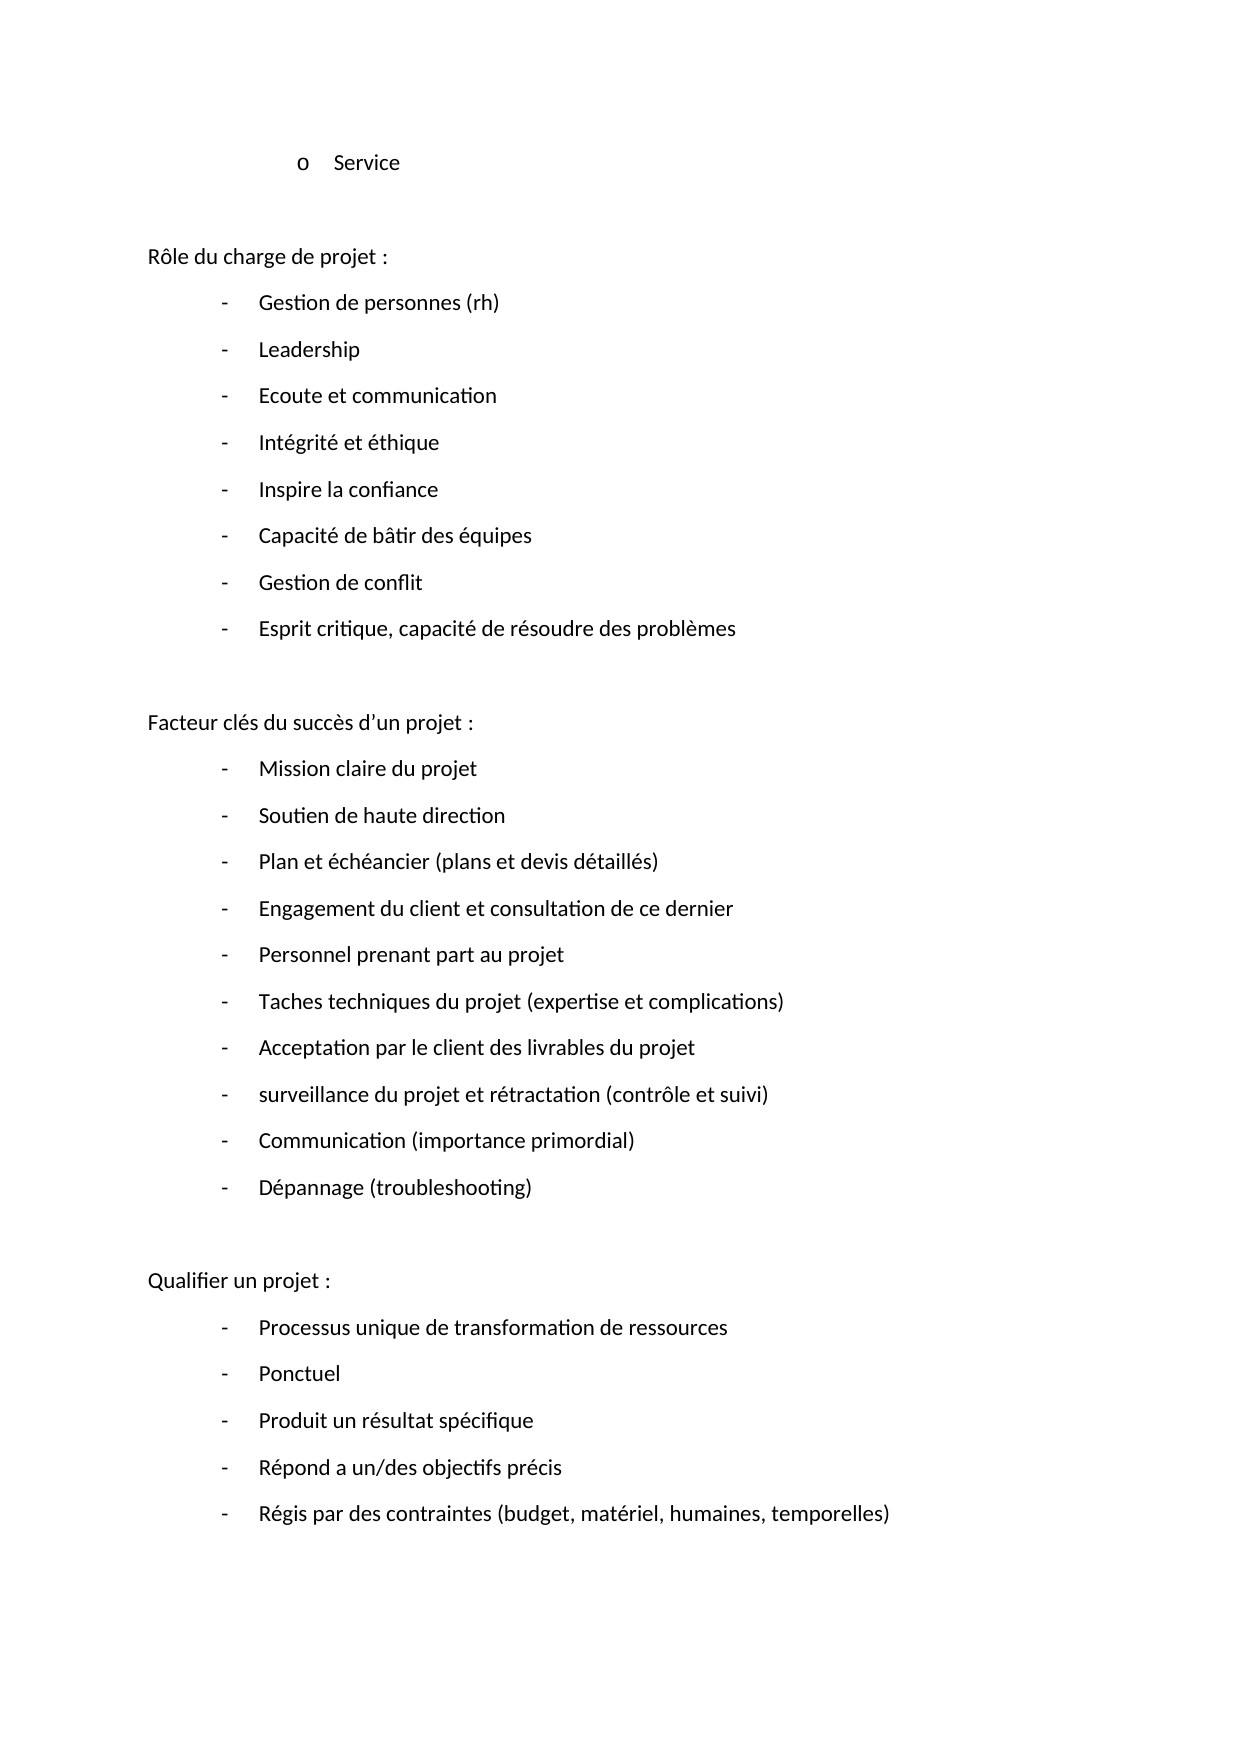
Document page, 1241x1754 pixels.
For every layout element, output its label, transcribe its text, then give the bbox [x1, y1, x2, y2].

list Taches techniques du projet (expertise et complications) [221, 987, 1093, 1015]
list Produit un résultat spécifique [221, 1406, 1093, 1434]
list Esprit critique, capacité de résoudre des problèmes [221, 614, 1093, 642]
text Rôle du charge de projet : [148, 242, 1093, 270]
list Processus unique de transformation de ressources [221, 1313, 1093, 1341]
list Service [296, 148, 1093, 177]
list Dépannage (troubleshooting) [221, 1173, 1093, 1201]
list Intégrité et éthique [221, 428, 1093, 456]
list Soutien de haute direction [221, 801, 1093, 829]
list Capacité de bâtir des équipes [221, 521, 1093, 549]
list Acceptation par le client des livrables du projet [221, 1033, 1093, 1062]
text Qualifier un projet : [148, 1266, 1093, 1294]
list Engagement du client et consultation de ce dernier [221, 894, 1093, 922]
list Régis par des contraintes (budget, matériel, humaines, temporelles) [221, 1499, 1093, 1527]
list Ecoute et communication [221, 382, 1093, 410]
list Mission claire du projet [221, 754, 1093, 782]
list Communication (importance primordial) [221, 1127, 1093, 1155]
list Répond a un/des objectifs précis [221, 1453, 1093, 1481]
list Leadership [221, 335, 1093, 363]
list surveillance du projet et rétractation (contrôle et suivi) [221, 1080, 1093, 1108]
list Personnel prenant part au projet [221, 940, 1093, 968]
list Ponctuel [221, 1359, 1093, 1387]
list Gestion de personnes (rh) [221, 288, 1093, 317]
list Gestion de conflit [221, 568, 1093, 596]
list Plan et échéancier (plans et devis détaillés) [221, 847, 1093, 875]
list Inspire la confiance [221, 475, 1093, 503]
text Facteur clés du succès d’un projet : [148, 708, 1093, 736]
